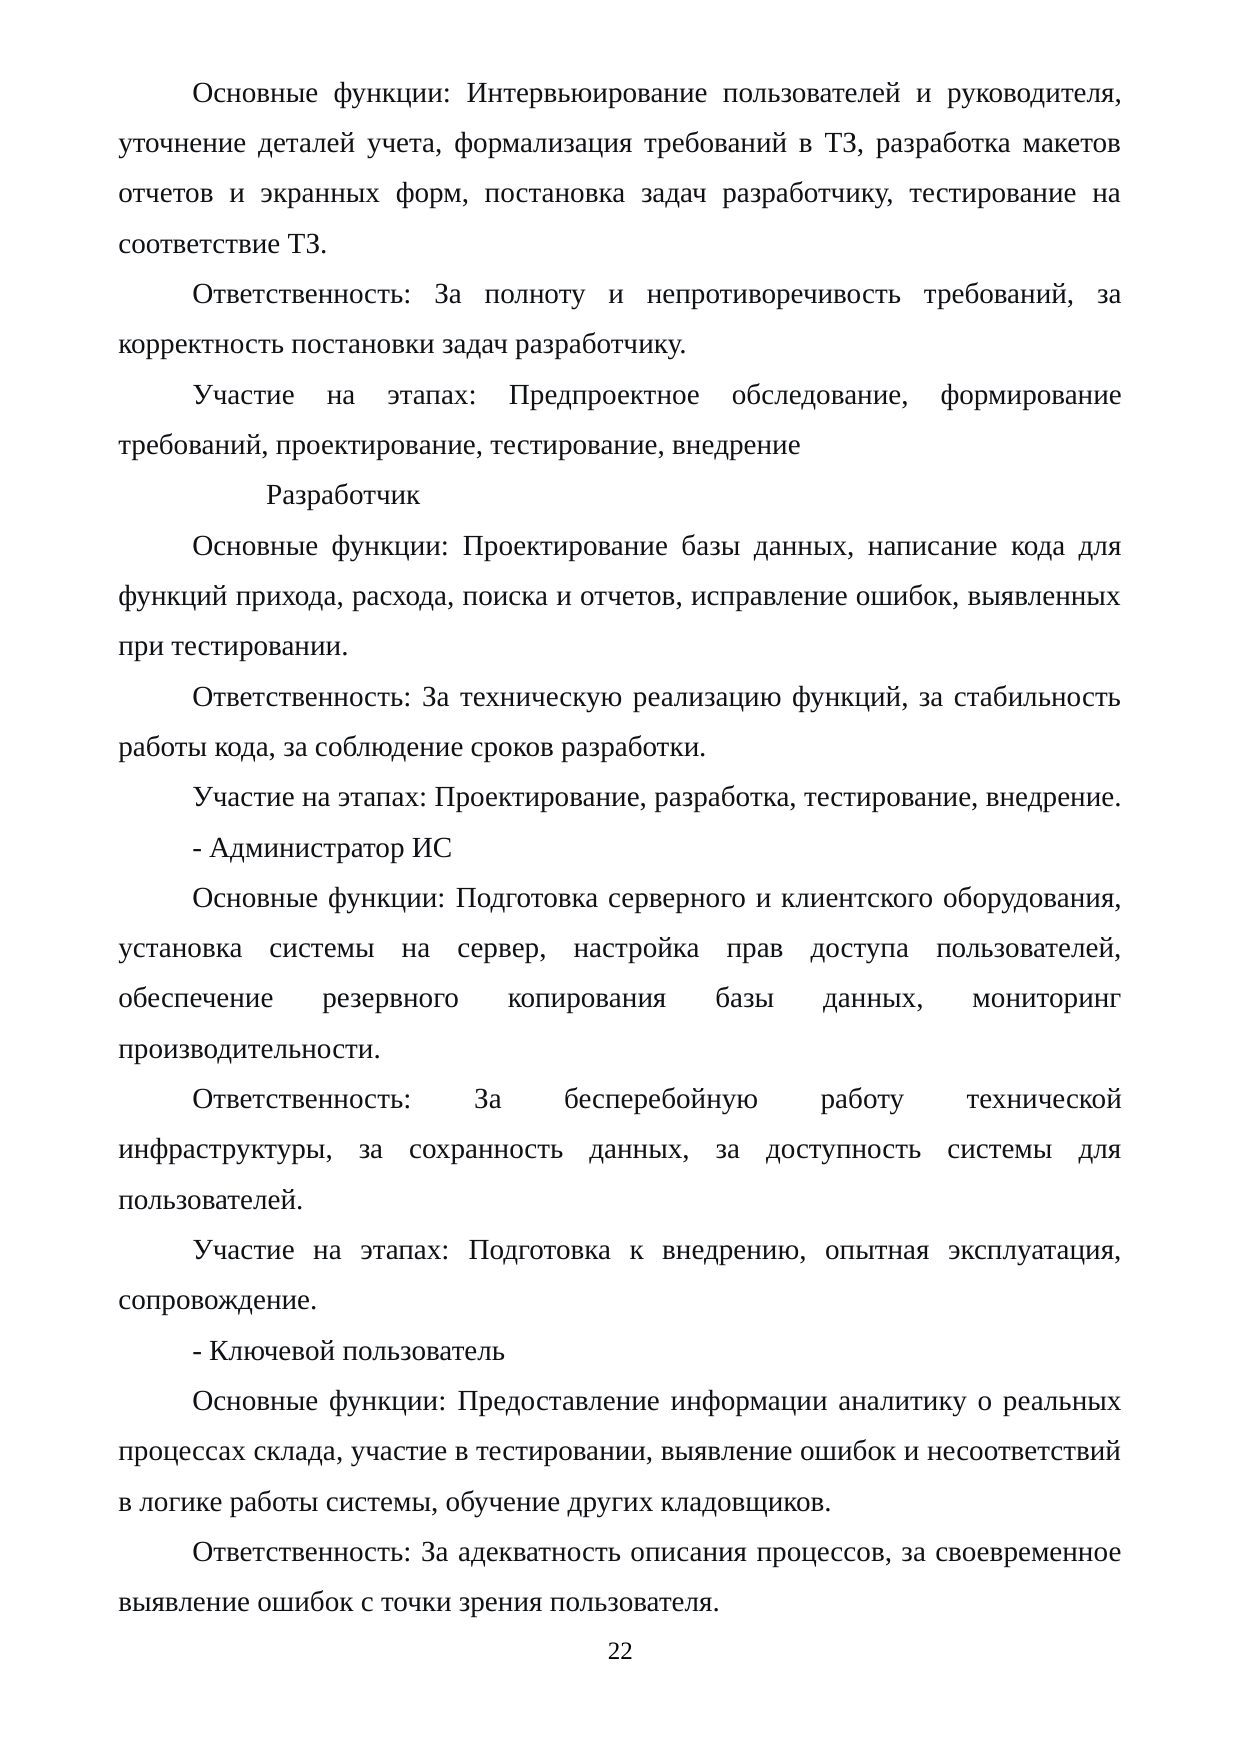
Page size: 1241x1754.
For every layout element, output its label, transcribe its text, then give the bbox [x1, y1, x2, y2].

text Основные функции: Подготовка серверного и клиентского оборудования, установка системы на сервер, настройка прав доступа пользователей, обеспечение резервного копирования базы данных, мониторинг производительности. [118, 880, 1122, 1064]
text - Администратор ИС [118, 830, 1122, 863]
text Основные функции: Проектирование базы данных, написание кода для функций прихода, расхода, поиска и отчетов, исправление ошибок, выявленных при тестировании. [118, 528, 1122, 662]
text Участие на этапах: Предпроектное обследование, формирование требований, проектирование, тестирование, внедрение [118, 377, 1122, 461]
text Ответственность: За бесперебойную работу технической инфраструктуры, за сохранность данных, за доступность системы для пользователей. [118, 1081, 1122, 1215]
text - Ключевой пользователь [118, 1333, 1122, 1366]
text Ответственность: За техническую реализацию функций, за стабильность работы кода, за соблюдение сроков разработки. [118, 679, 1122, 763]
text Участие на этапах: Подготовка к внедрению, опытная эксплуатация, сопровождение. [118, 1232, 1122, 1316]
text Ответственность: За адекватность описания процессов, за своевременное выявление ошибок с точки зрения пользователя. [118, 1534, 1122, 1618]
text Участие на этапах: Проектирование, разработка, тестирование, внедрение. [118, 779, 1122, 813]
text Основные функции: Интервьюирование пользователей и руководителя, уточнение деталей учета, формализация требований в ТЗ, разработка макетов отчетов и экранных форм, постановка задач разработчику, тестирование на соответствие ТЗ. [118, 75, 1122, 259]
list Разработчик [118, 477, 1122, 511]
text Основные функции: Предоставление информации аналитику о реальных процессах склада, участие в тестировании, выявление ошибок и несоответствий в логике работы системы, обучение других кладовщиков. [118, 1383, 1122, 1517]
text Ответственность: За полноту и непротиворечивость требований, за корректность постановки задач разработчику. [118, 276, 1122, 360]
